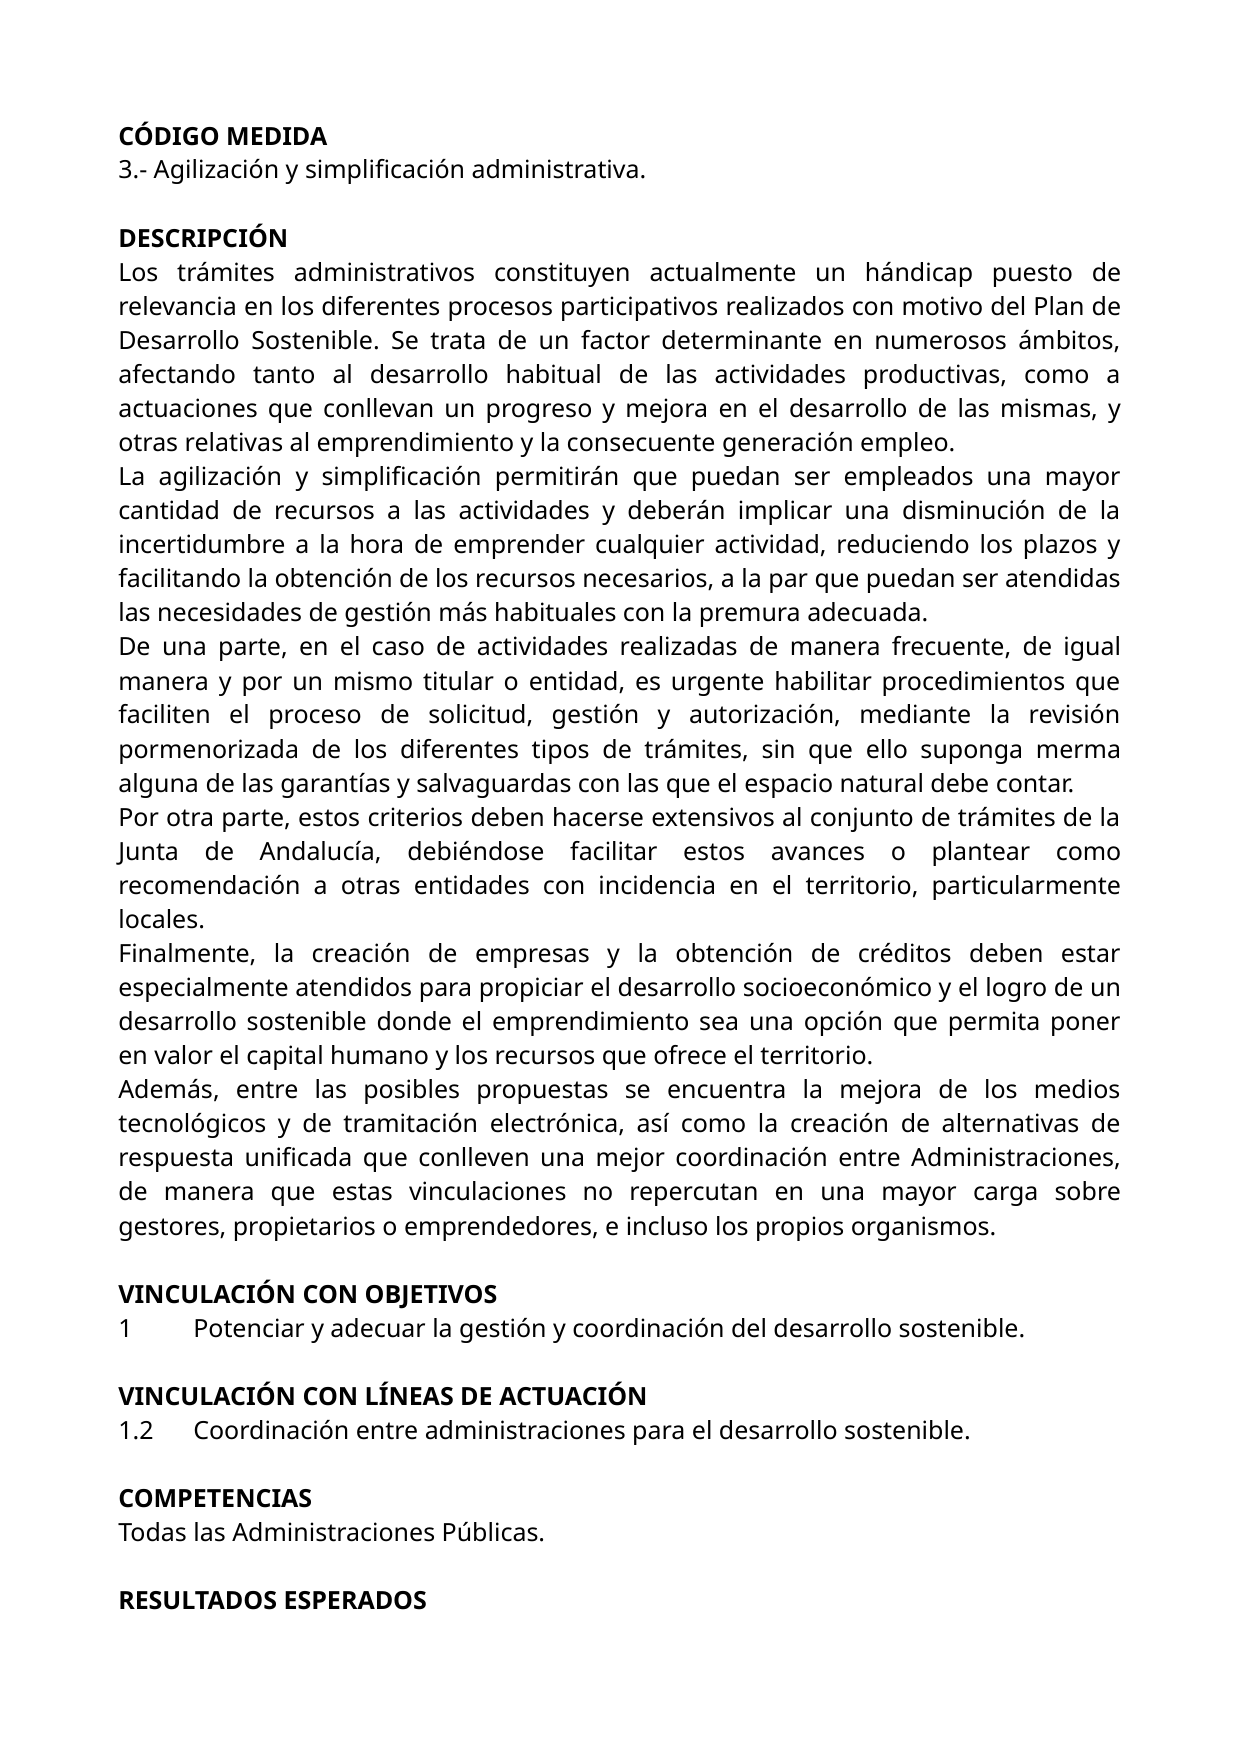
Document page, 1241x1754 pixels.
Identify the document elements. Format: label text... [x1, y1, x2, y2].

text Además, entre las posibles propuestas se encuentra la mejora de los medios tecnológicos y de tramitación electrónica, así como la creación de alternativas de respuesta unificada que conlleven una mejor coordinación entre Administraciones, de manera que estas vinculaciones no repercutan en una mayor carga sobre gestores, propietarios o emprendedores, e incluso los propios organismos. [118, 1072, 1122, 1242]
text 3.- Agilización y simplificación administrativa. [118, 152, 1122, 186]
text Finalmente, la creación de empresas y la obtención de créditos deben estar especialmente atendidos para propiciar el desarrollo socioeconómico y el logro de un desarrollo sostenible donde el emprendimiento sea una opción que permita poner en valor el capital humano y los recursos que ofrece el territorio. [118, 936, 1122, 1072]
text De una parte, en el caso de actividades realizadas de manera frecuente, de igual manera y por un mismo titular o entidad, es urgente habilitar procedimientos que faciliten el proceso de solicitud, gestión y autorización, mediante la revisión pormenorizada de los diferentes tipos de trámites, sin que ello suponga merma alguna de las garantías y salvaguardas con las que el espacio natural debe contar. [118, 629, 1122, 799]
text Por otra parte, estos criterios deben hacerse extensivos al conjunto de trámites de la Junta de Andalucía, debiéndose facilitar estos avances o plantear como recomendación a otras entidades con incidencia en el territorio, particularmente locales. [118, 799, 1122, 936]
text La agilización y simplificación permitirán que puedan ser empleados una mayor cantidad de recursos a las actividades y deberán implicar una disminución de la incertidumbre a la hora de emprender cualquier actividad, reduciendo los plazos y facilitando la obtención de los recursos necesarios, a la par que puedan ser atendidas las necesidades de gestión más habituales con la premura adecuada. [118, 459, 1122, 629]
text DESCRIPCIÓN [118, 220, 1122, 254]
text 1.2 Coordinación entre administraciones para el desarrollo sostenible. [118, 1412, 1122, 1447]
text COMPETENCIAS [118, 1481, 1122, 1515]
text RESULTADOS ESPERADOS [118, 1583, 1122, 1617]
text Los trámites administrativos constituyen actualmente un hándicap puesto de relevancia en los diferentes procesos participativos realizados con motivo del Plan de Desarrollo Sostenible. Se trata de un factor determinante en numerosos ámbitos, afectando tanto al desarrollo habitual de las actividades productivas, como a actuaciones que conllevan un progreso y mejora en el desarrollo de las mismas, y otras relativas al emprendimiento y la consecuente generación empleo. [118, 254, 1122, 459]
text 1 Potenciar y adecuar la gestión y coordinación del desarrollo sostenible. [118, 1310, 1122, 1344]
text VINCULACIÓN CON OBJETIVOS [118, 1276, 1122, 1310]
text Todas las Administraciones Públicas. [118, 1515, 1122, 1549]
text VINCULACIÓN CON LÍNEAS DE ACTUACIÓN [118, 1378, 1122, 1412]
text CÓDIGO MEDIDA [118, 118, 1122, 152]
